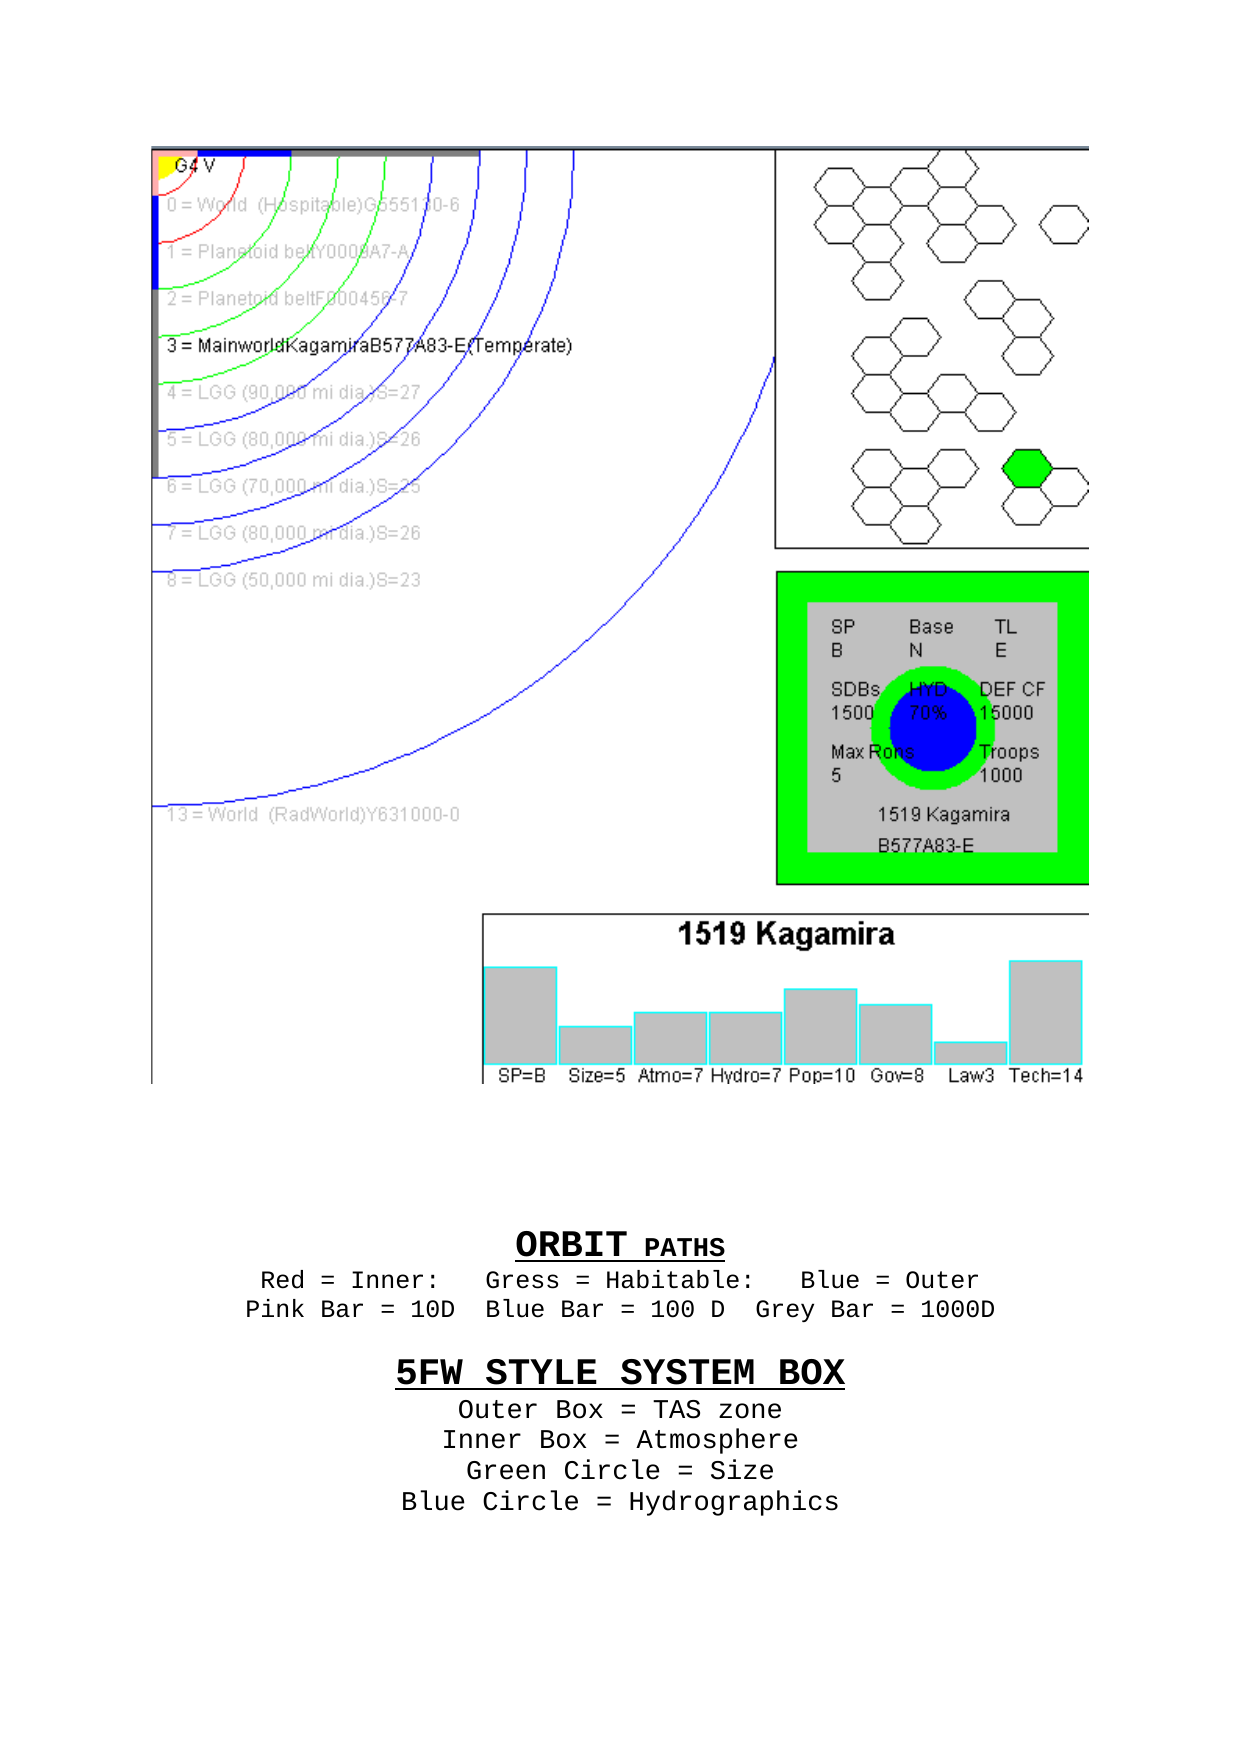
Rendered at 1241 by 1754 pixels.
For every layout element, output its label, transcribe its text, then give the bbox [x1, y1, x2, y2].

text Green Circle = Size [118, 1457, 1122, 1488]
text Red = Inner: Gress = Habitable: Blue = Outer [118, 1268, 1122, 1296]
text 5FW STYLE SYSTEM BOX [118, 1353, 1122, 1396]
text Outer Box = TAS zone [118, 1396, 1122, 1426]
text ORBIT PATHS [118, 1226, 1122, 1268]
picture [151, 146, 1089, 1084]
text Inner Box = Atmosphere [118, 1426, 1122, 1457]
text Blue Circle = Hydrographics [118, 1488, 1122, 1518]
text Pink Bar = 10D Blue Bar = 100 D Grey Bar = 1000D [118, 1296, 1122, 1325]
